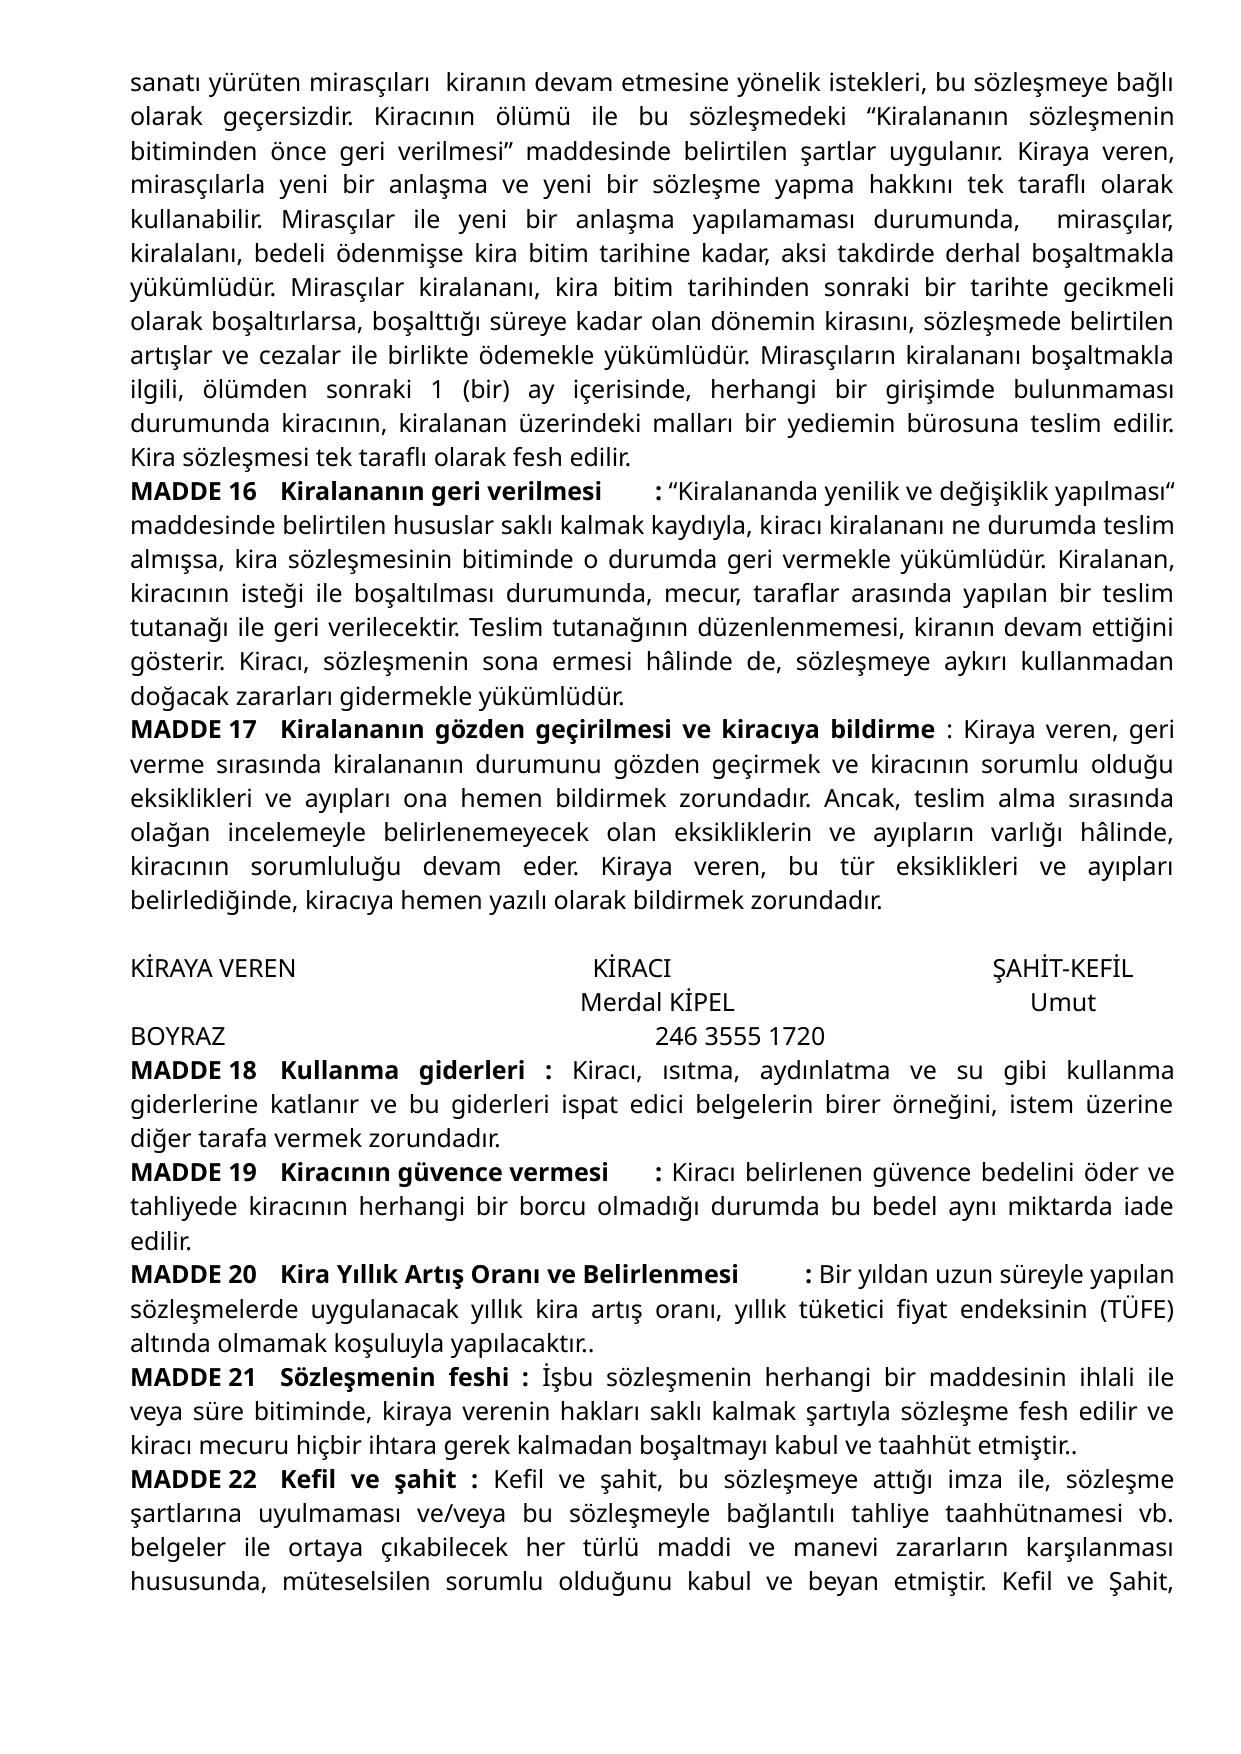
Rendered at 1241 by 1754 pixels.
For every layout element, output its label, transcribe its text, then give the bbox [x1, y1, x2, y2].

text MADDE 17 Kiralananın gözden geçirilmesi ve kiracıya bildirme : Kiraya veren, geri verme sırasında kiralananın durumunu gözden geçirmek ve kiracının sorumlu olduğu eksiklikleri ve ayıpları ona hemen bildirmek zorundadır. Ancak, teslim alma sırasında olağan incelemeyle belirlenemeyecek olan eksikliklerin ve ayıpların varlığı hâlinde, kiracının sorumluluğu devam eder. Kiraya veren, bu tür eksiklikleri ve ayıpları belirlediğinde, kiracıya hemen yazılı olarak bildirmek zorundadır. [130, 712, 1175, 917]
text MADDE 18 Kullanma giderleri : Kiracı, ısıtma, aydınlatma ve su gibi kullanma giderlerine katlanır ve bu giderleri ispat edici belgelerin birer örneğini, istem üzerine diğer tarafa vermek zorundadır. [130, 1053, 1175, 1155]
text MADDE 16 Kiralananın geri verilmesi : “Kiralananda yenilik ve değişiklik yapılması“ maddesinde belirtilen hususlar saklı kalmak kaydıyla, kiracı kiralananı ne durumda teslim almışsa, kira sözleşmesinin bitiminde o durumda geri vermekle yükümlüdür. Kiralanan, kiracının isteği ile boşaltılması durumunda, mecur, taraflar arasında yapılan bir teslim tutanağı ile geri verilecektir. Teslim tutanağının düzenlenmemesi, kiranın devam ettiğini gösterir. Kiracı, sözleşmenin sona ermesi hâlinde de, sözleşmeye aykırı kullanmadan doğacak zararları gidermekle yükümlüdür. [130, 474, 1175, 712]
text sanatı yürüten mirasçıları kiranın devam etmesine yönelik istekleri, bu sözleşmeye bağlı olarak geçersizdir. Kiracının ölümü ile bu sözleşmedeki “Kiralananın sözleşmenin bitiminden önce geri verilmesi” maddesinde belirtilen şartlar uygulanır. Kiraya veren, mirasçılarla yeni bir anlaşma ve yeni bir sözleşme yapma hakkını tek taraflı olarak kullanabilir. Mirasçılar ile yeni bir anlaşma yapılamaması durumunda, mirasçılar, kiralalanı, bedeli ödenmişse kira bitim tarihine kadar, aksi takdirde derhal boşaltmakla yükümlüdür. Mirasçılar kiralananı, kira bitim tarihinden sonraki bir tarihte gecikmeli olarak boşaltırlarsa, boşalttığı süreye kadar olan dönemin kirasını, sözleşmede belirtilen artışlar ve cezalar ile birlikte ödemekle yükümlüdür. Mirasçıların kiralananı boşaltmakla ilgili, ölümden sonraki 1 (bir) ay içerisinde, herhangi bir girişimde bulunmaması durumunda kiracının, kiralanan üzerindeki malları bir yediemin bürosuna teslim edilir. Kira sözleşmesi tek taraflı olarak fesh edilir. [130, 65, 1175, 474]
text KİRAYA VEREN KİRACI ŞAHİT-KEFİL [130, 951, 1175, 985]
text MADDE 21 Sözleşmenin feshi : İşbu sözleşmenin herhangi bir maddesinin ihlali ile veya süre bitiminde, kiraya verenin hakları saklı kalmak şartıyla sözleşme fesh edilir ve kiracı mecuru hiçbir ihtara gerek kalmadan boşaltmayı kabul ve taahhüt etmiştir.. [130, 1359, 1175, 1462]
text MADDE 20 Kira Yıllık Artış Oranı ve Belirlenmesi : Bir yıldan uzun süreyle yapılan sözleşmelerde uygulanacak yıllık kira artış oranı, yıllık tüketici fiyat endeksinin (TÜFE) altında olmamak koşuluyla yapılacaktır.. [130, 1257, 1175, 1359]
list MADDE 22 Kefil ve şahit : Kefil ve şahit, bu sözleşmeye attığı imza ile, sözleşme şartlarına uyulmaması ve/veya bu sözleşmeyle bağlantılı tahliye taahhütnamesi vb. belgeler ile ortaya çıkabilecek her türlü maddi ve manevi zararların karşılanması hususunda, müteselsilen sorumlu olduğunu kabul ve beyan etmiştir. Kefil ve Şahit, [130, 1462, 1175, 1598]
text Merdal KİPEL Umut BOYRAZ 246 3555 1720 [130, 985, 1175, 1053]
text MADDE 19 Kiracının güvence vermesi : Kiracı belirlenen güvence bedelini öder ve tahliyede kiracının herhangi bir borcu olmadığı durumda bu bedel aynı miktarda iade edilir. [130, 1155, 1175, 1257]
